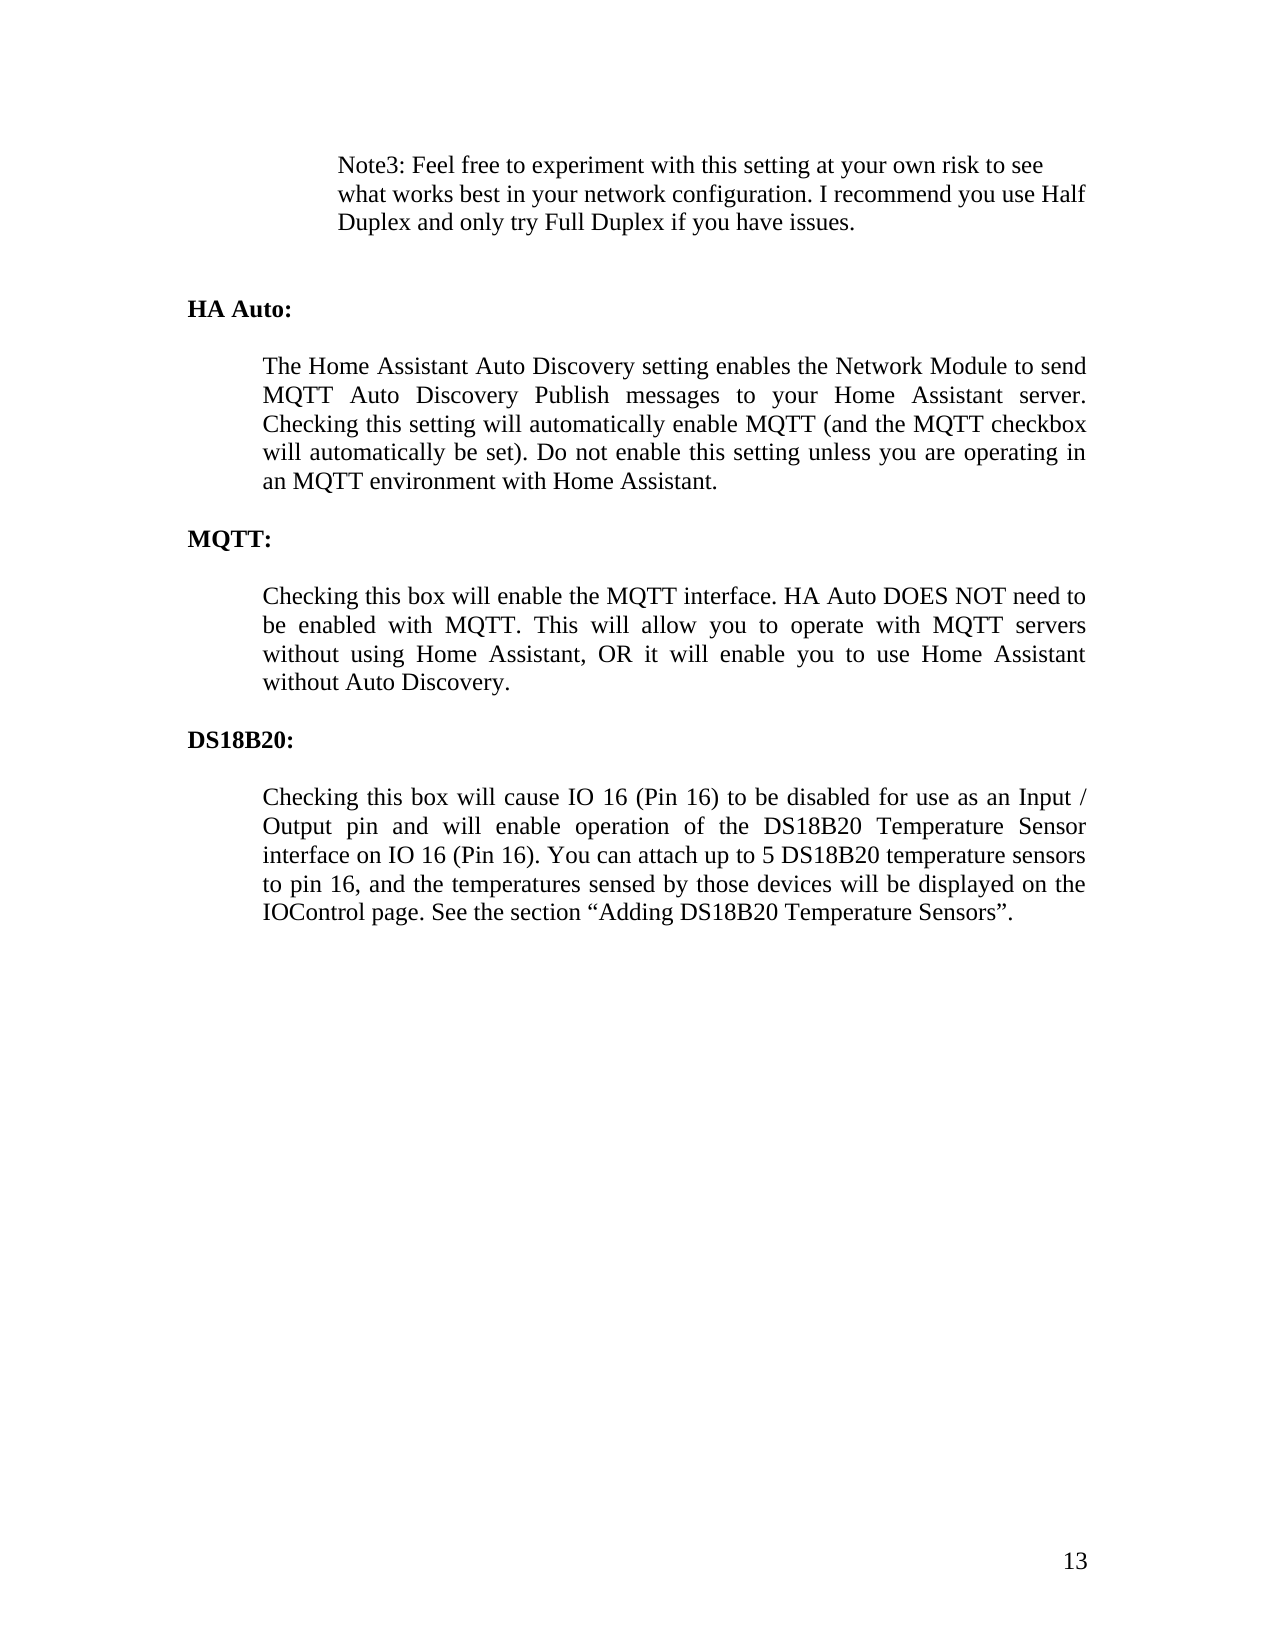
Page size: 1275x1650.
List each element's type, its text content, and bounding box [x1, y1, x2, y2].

text HA Auto: [187, 294, 1087, 322]
text Note3: Feel free to experiment with this setting at your own risk to see what works best in your network configuration. I recommend you use Half Duplex and only try Full Duplex if you have issues. [337, 150, 1087, 236]
text Checking this box will cause IO 16 (Pin 16) to be disabled for use as an Input / Output pin and will enable operation of the DS18B20 Temperature Sensor interface on IO 16 (Pin 16). You can attach up to 5 DS18B20 temperature sensors to pin 16, and the temperatures sensed by those devices will be displayed on the IOControl page. See the section “Adding DS18B20 Temperature Sensors”. [262, 782, 1087, 926]
text DS18B20: [187, 725, 1087, 754]
text MQTT: [187, 524, 1087, 552]
text The Home Assistant Auto Discovery setting enables the Network Module to send MQTT Auto Discovery Publish messages to your Home Assistant server. Checking this setting will automatically enable MQTT (and the MQTT checkbox will automatically be set). Do not enable this setting unless you are operating in an MQTT environment with Home Assistant. [262, 351, 1087, 495]
text Checking this box will enable the MQTT interface. HA Auto DOES NOT need to be enabled with MQTT. This will allow you to operate with MQTT servers without using Home Assistant, OR it will enable you to use Home Assistant without Auto Discovery. [262, 581, 1087, 696]
